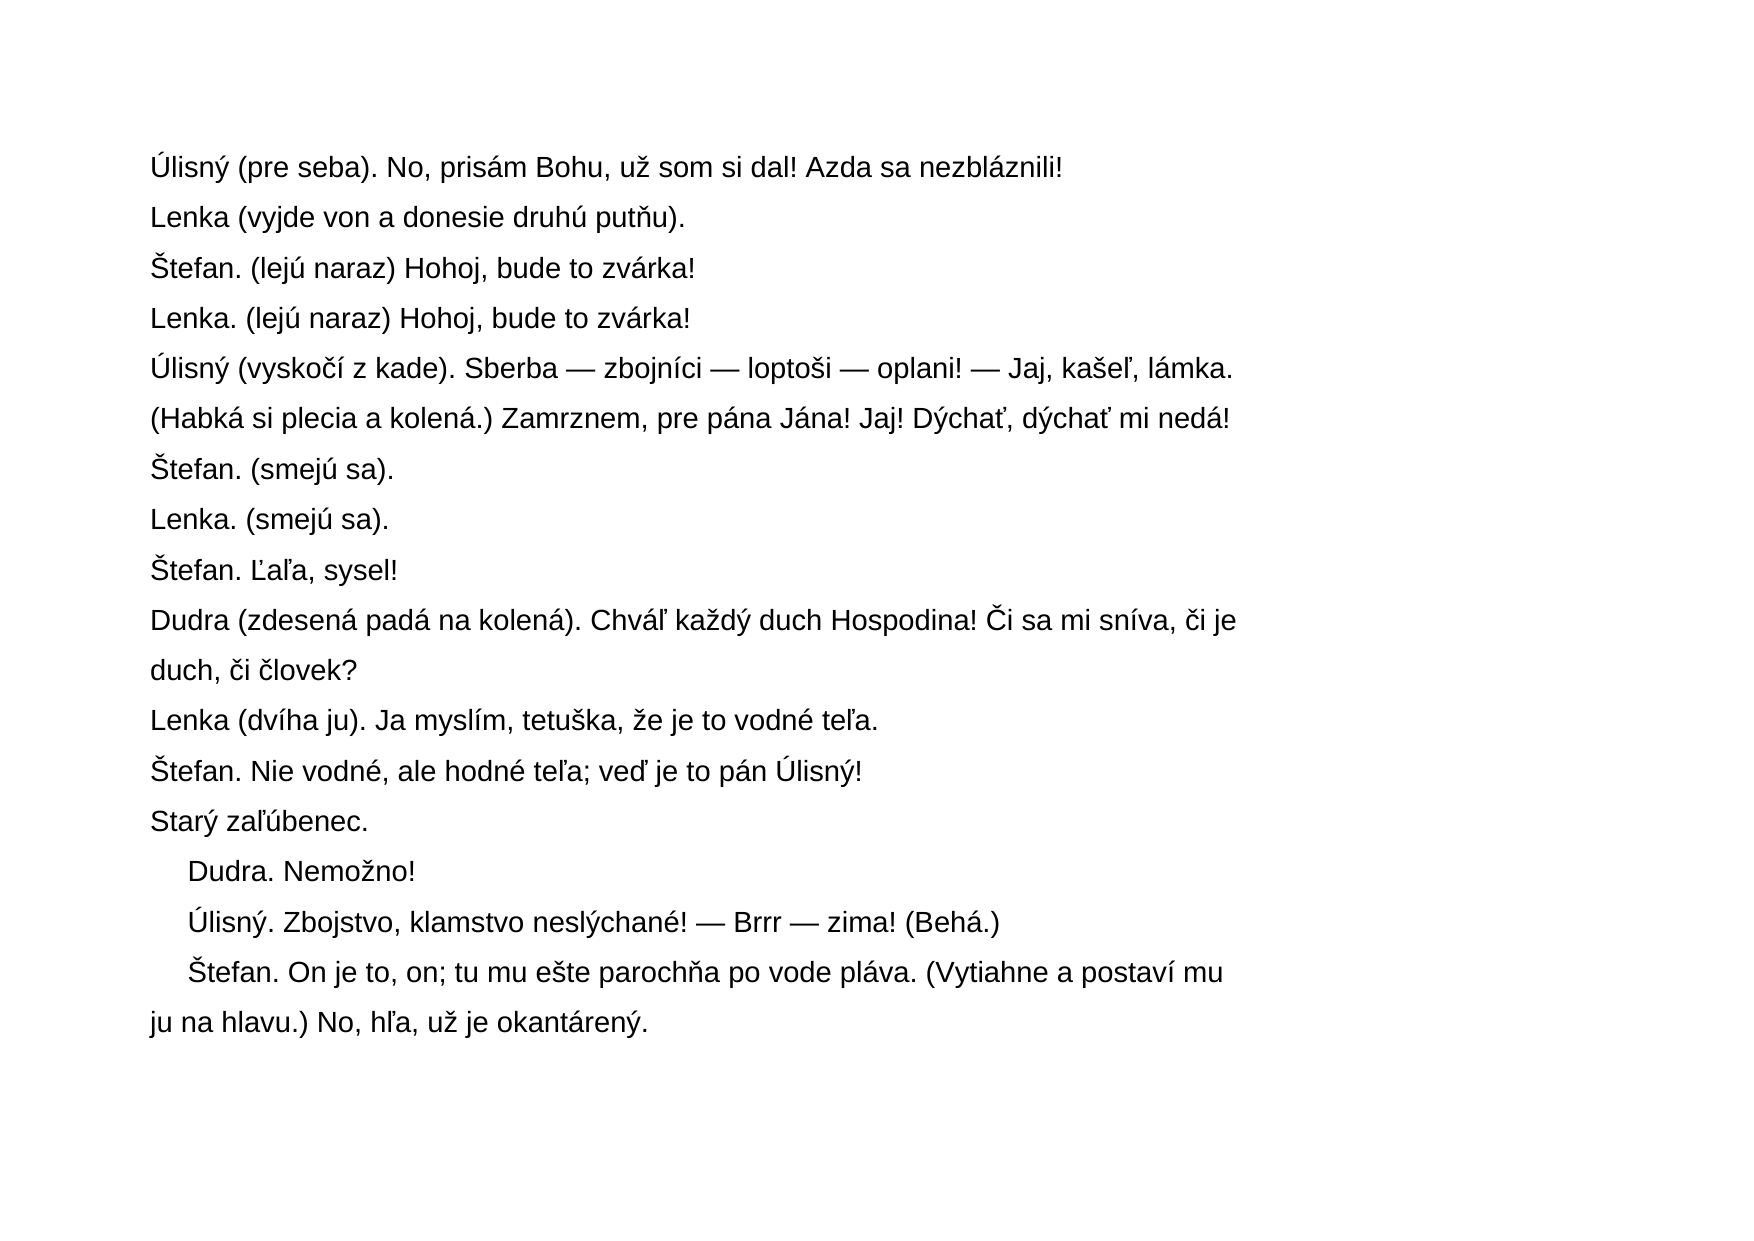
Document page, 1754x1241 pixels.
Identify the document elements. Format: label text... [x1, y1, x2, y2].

text Štefan. (lejú naraz) Hohoj, bude to zvárka! [150, 251, 1243, 284]
text Štefan. Ľaľa, sysel! [150, 552, 1243, 586]
text Lenka (vyjde von a donesie druhú putňu). [150, 200, 1243, 234]
text Lenka (dvíha ju). Ja myslím, tetuška, že je to vodné teľa. [150, 703, 1243, 737]
text Úlisný. Zbojstvo, klamstvo neslýchané! — Brrr — zima! (Behá.) [150, 905, 1243, 938]
text Úlisný (vyskočí z kade). Sberba — zbojníci — loptoši — oplani! — Jaj, kašeľ, lámka. (Habká si plecia a kolená.) Zamrznem, pre pána Jána! Jaj! Dýchať, dýchať mi nedá! [150, 351, 1243, 435]
text Lenka. (lejú naraz) Hohoj, bude to zvárka! [150, 301, 1243, 334]
text Lenka. (smejú sa). [150, 502, 1243, 536]
text Starý zaľúbenec. [150, 804, 1243, 838]
text Dudra. Nemožno! [150, 854, 1243, 888]
text Úlisný (pre seba). No, prisám Bohu, už som si dal! Azda sa nezbláznili! [150, 150, 1243, 183]
text Štefan. On je to, on; tu mu ešte parochňa po vode pláva. (Vytiahne a postaví mu ju na hlavu.) No, hľa, už je okantárený. [150, 955, 1243, 1039]
text Štefan. Nie vodné, ale hodné teľa; veď je to pán Úlisný! [150, 754, 1243, 787]
text Štefan. (smejú sa). [150, 452, 1243, 485]
text Dudra (zdesená padá na kolená). Chváľ každý duch Hospodina! Či sa mi sníva, či je duch, či človek? [150, 603, 1243, 687]
